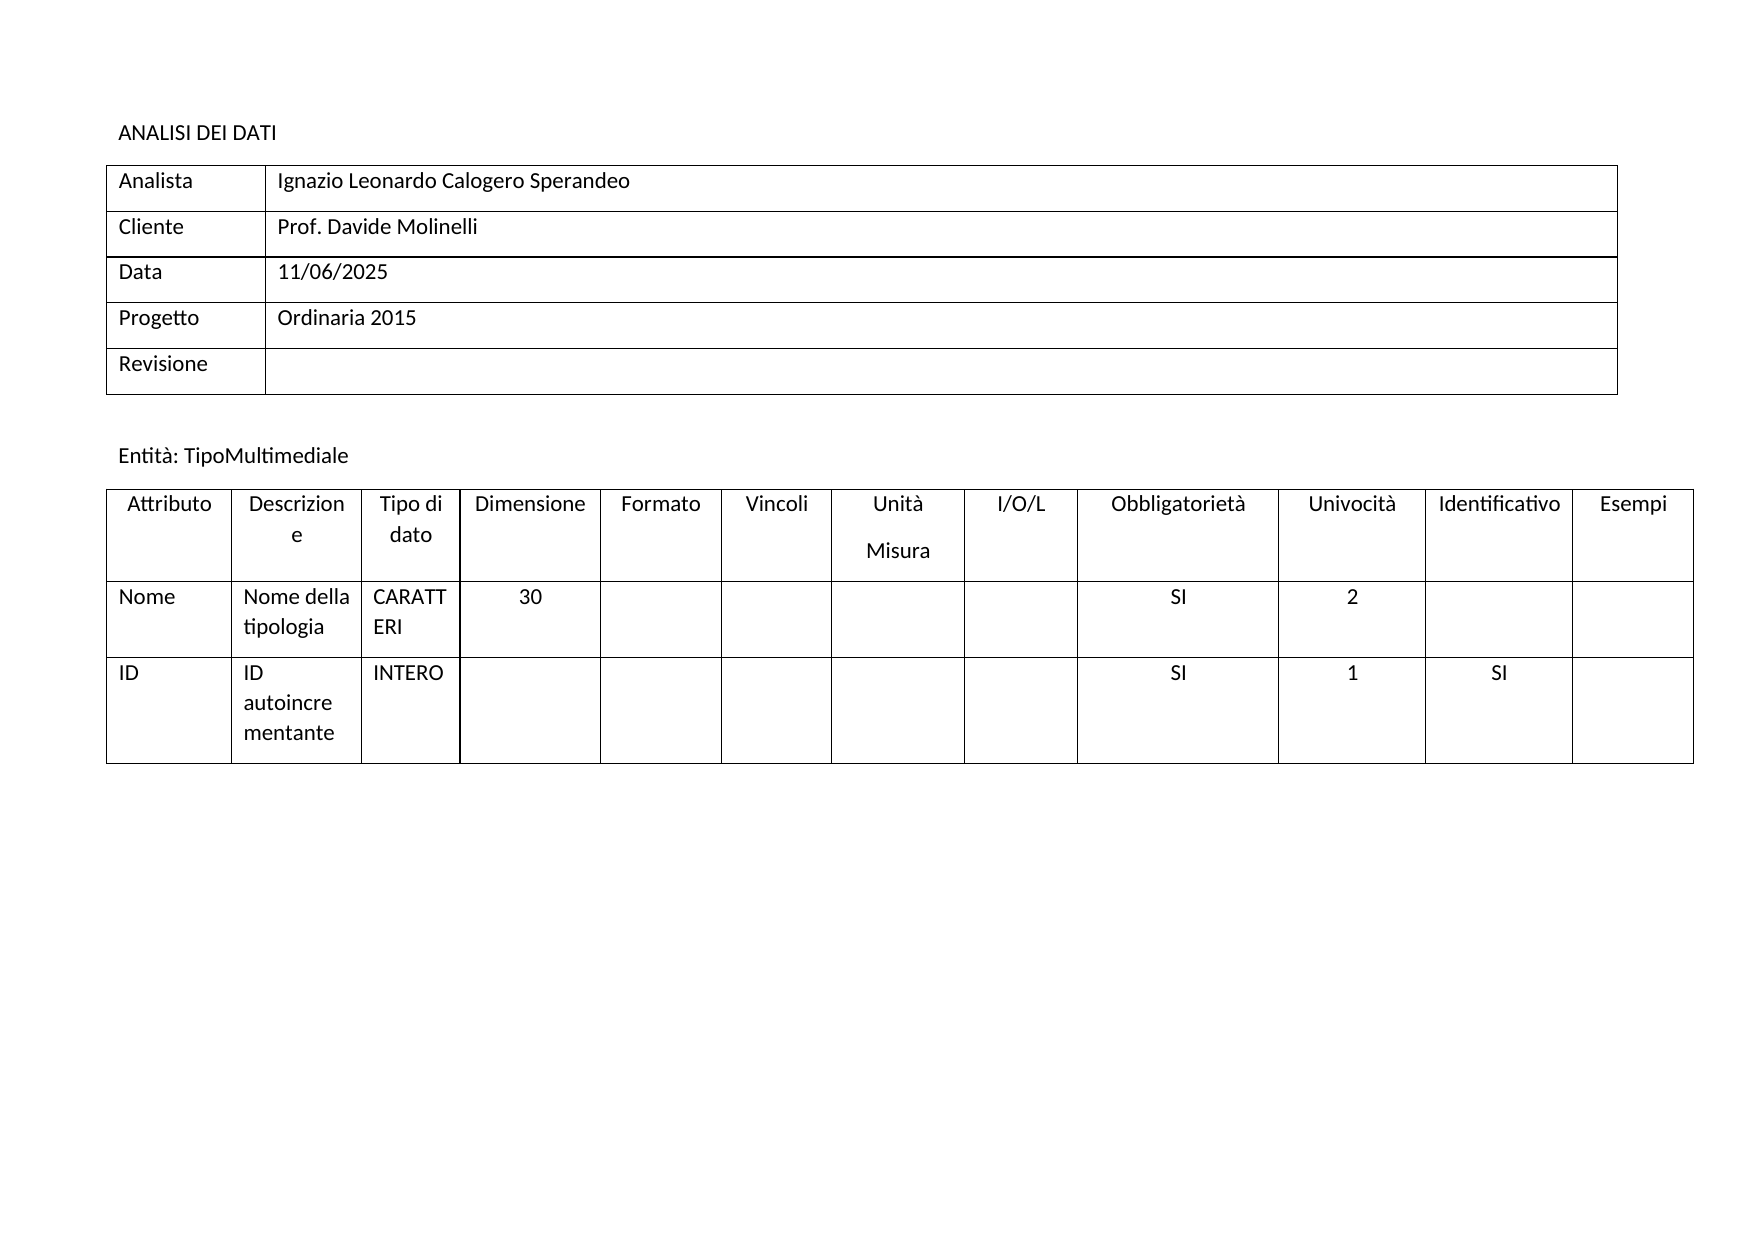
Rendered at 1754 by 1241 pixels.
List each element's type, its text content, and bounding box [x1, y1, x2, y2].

table_cell SI [1426, 658, 1572, 763]
table_header Tipo di dato [362, 490, 459, 581]
table_cell [832, 658, 964, 763]
table_cell SI [1078, 658, 1278, 763]
table_cell 11/06/2025 [266, 258, 1617, 302]
table_cell 2 [1279, 582, 1425, 657]
table_cell INTERO [362, 658, 459, 763]
text Entità: TipoMultimediale [118, 442, 1606, 469]
text ANALISI DEI DATI [118, 118, 1606, 146]
table_header Identificativo [1426, 490, 1572, 581]
table_header Obbligatorietà [1078, 490, 1278, 581]
table_cell [832, 582, 964, 657]
table_header Univocità [1279, 490, 1425, 581]
table_header I/O/L [965, 490, 1077, 581]
table_header Descrizione [232, 490, 361, 581]
table_header Ignazio Leonardo Calogero Sperandeo [266, 166, 1617, 211]
table_cell [266, 349, 1617, 394]
table_cell [1426, 582, 1572, 657]
table_cell Revisione [107, 349, 265, 394]
table_cell ID [107, 658, 231, 763]
table_cell [965, 582, 1077, 657]
table_header Dimensione [461, 490, 600, 581]
table_cell 1 [1279, 658, 1425, 763]
table_cell SI [1078, 582, 1278, 657]
table_cell 30 [461, 582, 600, 657]
table_header Esempi [1573, 490, 1693, 581]
table_cell [601, 582, 721, 657]
table_cell [601, 658, 721, 763]
table_header Vincoli [722, 490, 831, 581]
table_cell [461, 658, 600, 763]
table_cell Nome della tipologia [232, 582, 361, 657]
table_cell CARATTERI [362, 582, 459, 657]
table_cell Data [107, 258, 265, 302]
table_cell ID autoincrementante [232, 658, 361, 763]
table_cell [1573, 582, 1693, 657]
table_cell [1573, 658, 1693, 763]
table_header Formato [601, 490, 721, 581]
table_cell Ordinaria 2015 [266, 303, 1617, 348]
table_header Analista [107, 166, 265, 211]
table_cell Cliente [107, 212, 265, 256]
table_cell Nome [107, 582, 231, 657]
table_cell Prof. Davide Molinelli [266, 212, 1617, 256]
table_cell [722, 658, 831, 763]
table_cell [722, 582, 831, 657]
table_cell [965, 658, 1077, 763]
table_header Unità Misura [832, 490, 964, 581]
table_header Attributo [107, 490, 231, 581]
table_cell Progetto [107, 303, 265, 348]
